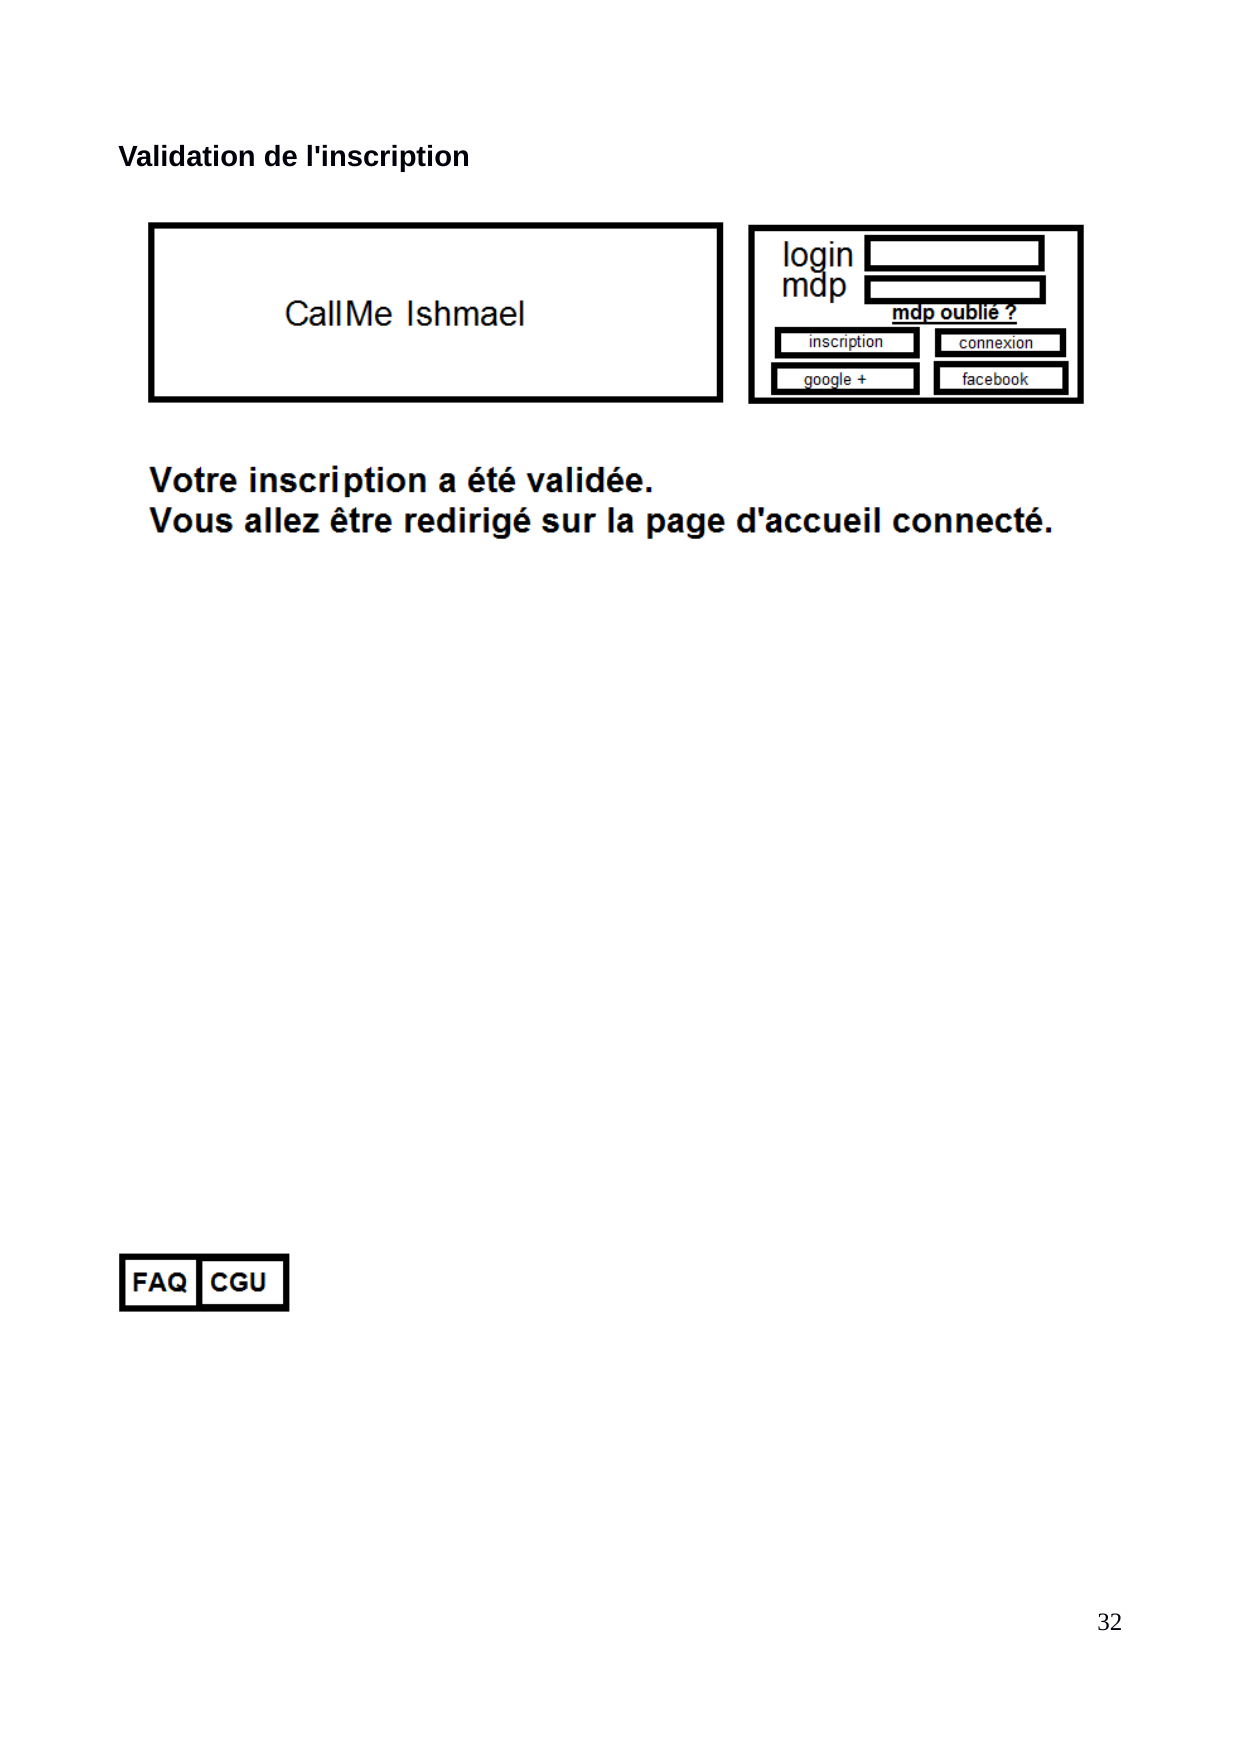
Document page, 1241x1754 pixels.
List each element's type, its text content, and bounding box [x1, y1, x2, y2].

picture [118, 201, 1123, 1313]
subtitle Validation de l'inscription [118, 139, 1122, 172]
